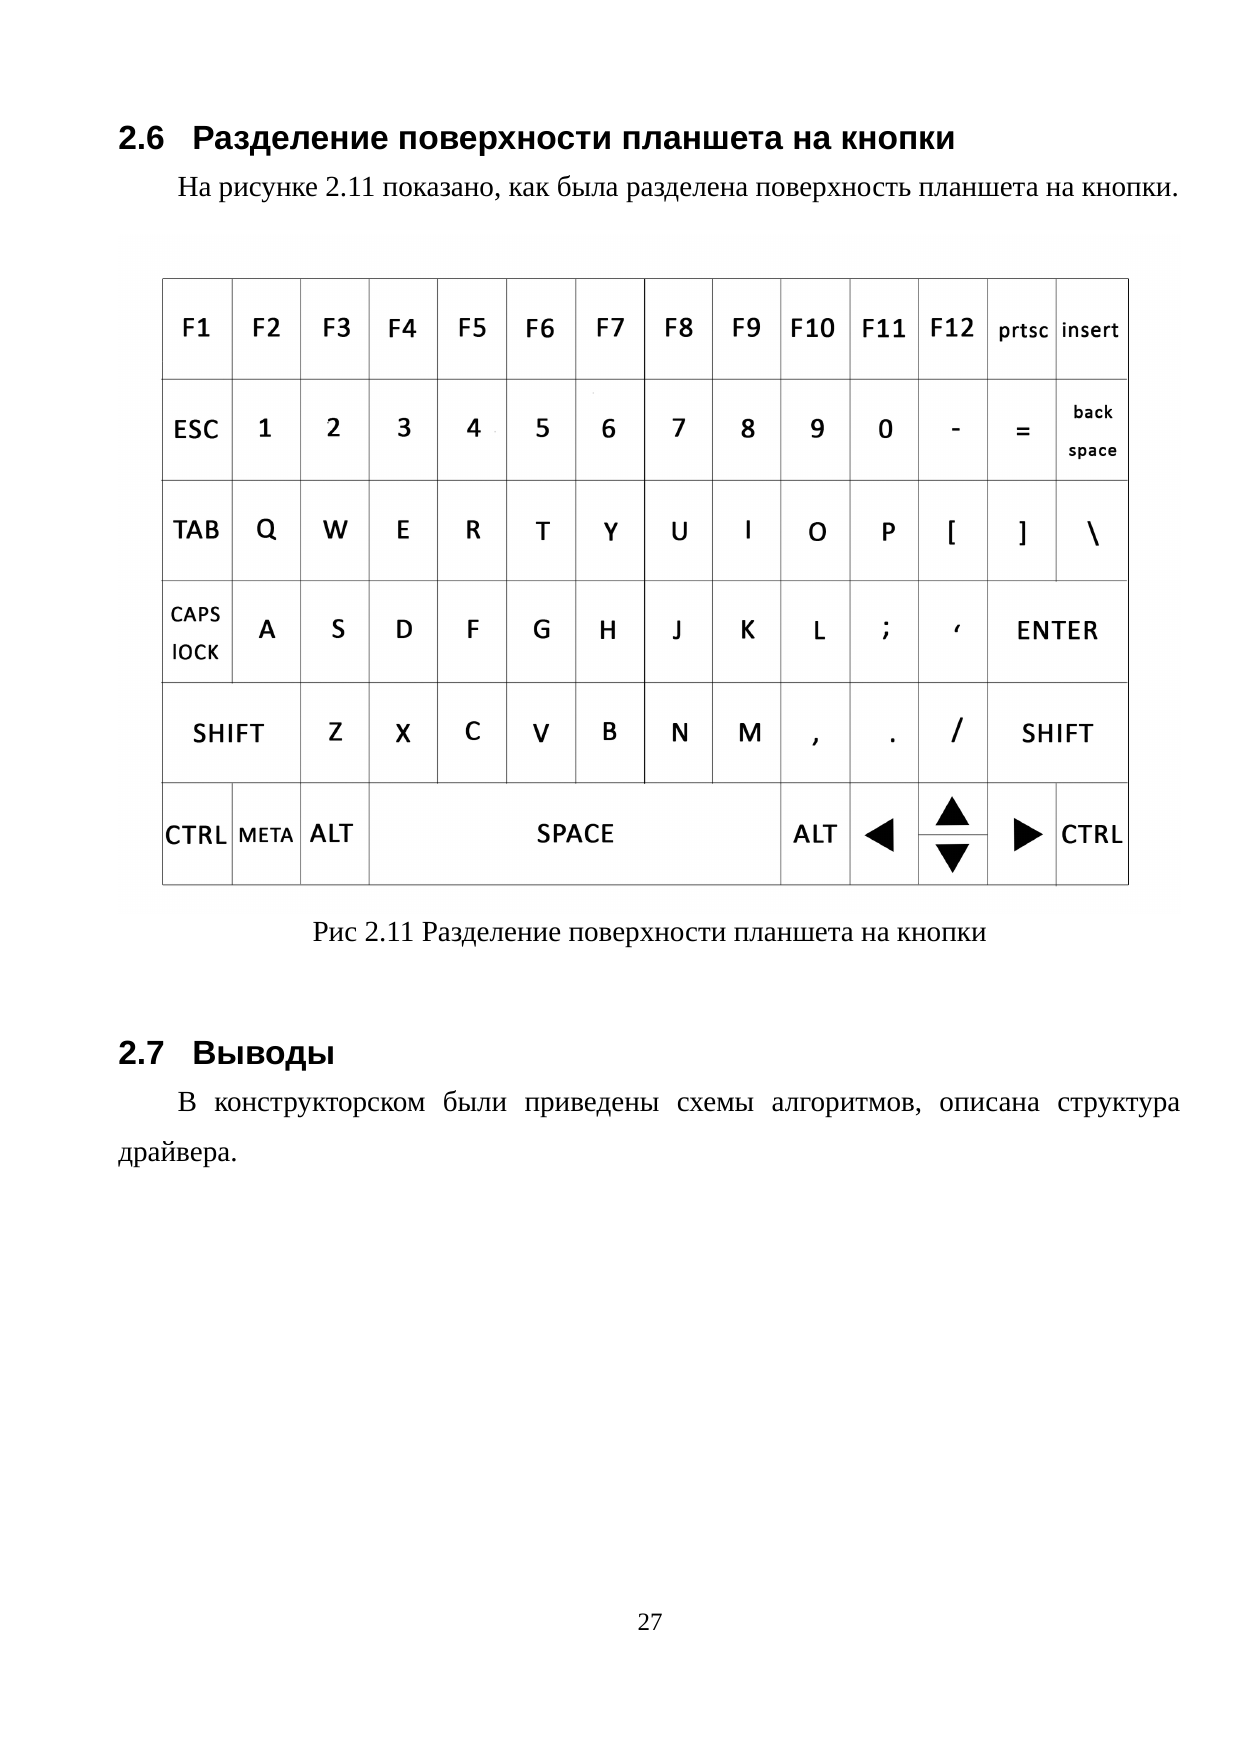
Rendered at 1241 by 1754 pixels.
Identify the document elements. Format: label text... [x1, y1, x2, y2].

subtitle Разделение поверхности планшета на кнопки [118, 118, 1181, 157]
picture [118, 234, 1182, 914]
subtitle Выводы [118, 1033, 1181, 1072]
table_header Рис 2.11 Разделение поверхности планшета на кнопки [118, 914, 1181, 947]
text В конструкторском были приведены схемы алгоритмов, описана структура драйвера. [118, 1084, 1181, 1168]
text На рисунке 2.11 показано, как была разделена поверхность планшета на кнопки. [118, 169, 1181, 203]
